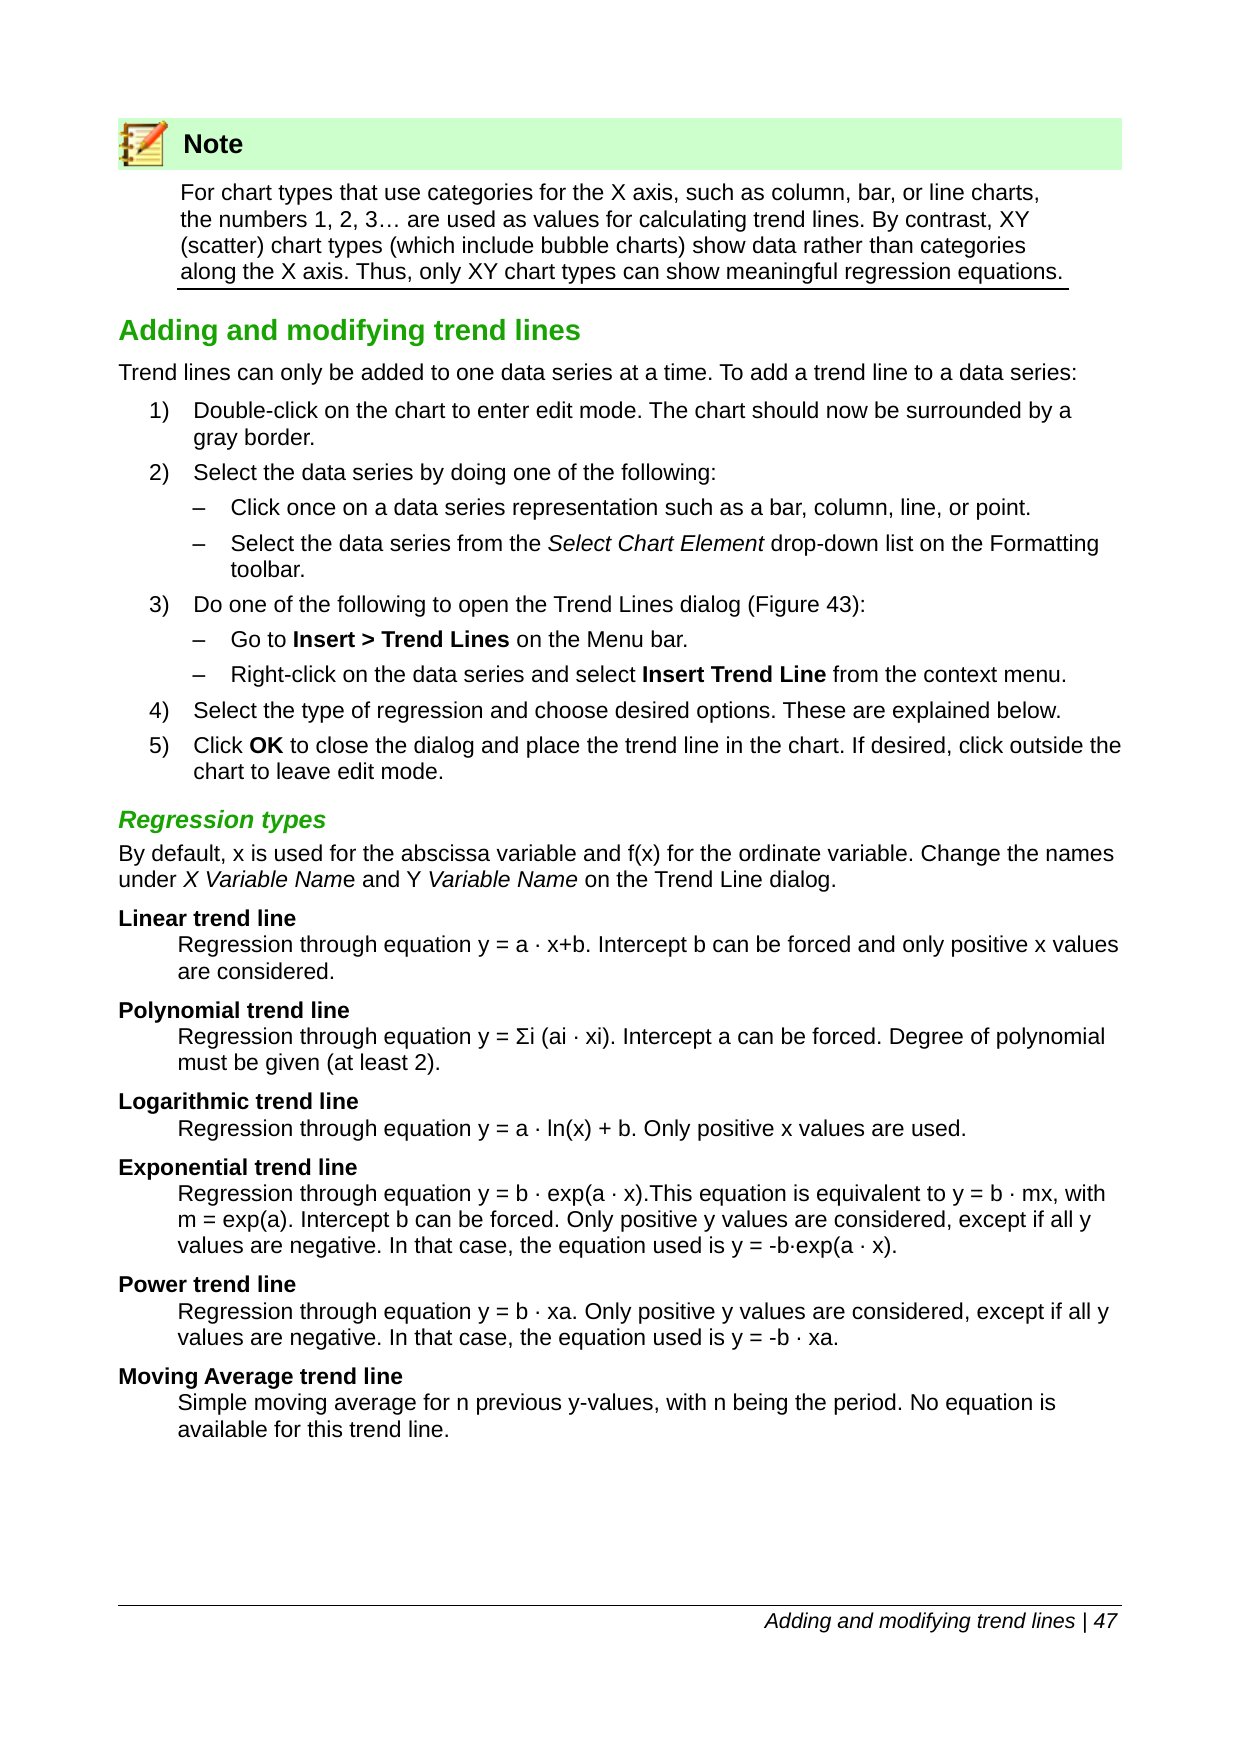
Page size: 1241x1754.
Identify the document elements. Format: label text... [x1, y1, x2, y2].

text Regression through equation y = b ∙ xa. Only positive y values are considered, except if all y values are negative. In that case, the equation used is y = -b ∙ xa. [177, 1298, 1122, 1350]
list Do one of the following to open the Trend Lines dialog (Figure 43): [169, 591, 1122, 617]
list Select the type of regression and choose desired options. These are explained below. [169, 697, 1122, 723]
subtitle Adding and modifying trend lines [118, 313, 1122, 347]
text Power trend line [118, 1271, 1122, 1298]
text Logarithmic trend line [118, 1088, 1122, 1114]
text Polynomial trend line [118, 997, 1122, 1023]
subtitle Regression types [118, 805, 1122, 834]
text Regression through equation y = b ∙ exp(a ∙ x).This equation is equivalent to y = b ∙ mx, with m = exp(a). Intercept b can be forced. Only positive y values are considered, except if all y values are negative. In that case, the equation used is y = -b∙exp(a ∙ x). [177, 1180, 1122, 1259]
subtitle Note [118, 118, 1122, 170]
list Double-click on the chart to enter edit mode. The chart should now be surrounded by a gray border. [169, 397, 1122, 450]
list Select the data series from the Select Chart Element drop-down list on the Formatting toolbar. [192, 529, 1122, 582]
text Linear trend line [118, 905, 1122, 931]
text Trend lines can only be added to one data series at a time. To add a trend line to a data series: [118, 359, 1122, 385]
text Moving Average trend line [118, 1363, 1122, 1389]
text Simple moving average for n previous y-values, with n being the period. No equation is available for this trend line. [177, 1389, 1122, 1442]
text For chart types that use categories for the X axis, such as column, bar, or line charts, the numbers 1, 2, 3… are used as values for calculating trend lines. By contrast, XY (scatter) chart types (which include bubble charts) show data rather than categories along the X axis. Thus, only XY chart types can show meaningful regression equations. [177, 176, 1069, 288]
picture [119, 119, 170, 170]
text Exponential trend line [118, 1153, 1122, 1180]
list Click once on a data series representation such as a bar, column, line, or point. [192, 494, 1122, 521]
text By default, x is used for the abscissa variable and f(x) for the ordinate variable. Change the names under X Variable Name and Y Variable Name on the Trend Line dialog. [118, 840, 1122, 893]
list Click OK to close the dialog and place the trend line in the chart. If desired, click outside the chart to leave edit mode. [169, 732, 1122, 784]
text Regression through equation y = a ∙ x+b. Intercept b can be forced and only positive x values are considered. [177, 931, 1122, 984]
list Select the data series by doing one of the following: [169, 459, 1122, 485]
list Right-click on the data series and select Insert Trend Line from the context menu. [192, 661, 1122, 688]
text Regression through equation y = a ∙ ln(x) + b. Only positive x values are used. [177, 1114, 1122, 1141]
text Regression through equation y = Σi (ai ∙ xi). Intercept a can be forced. Degree of polynomial must be given (at least 2). [177, 1023, 1122, 1076]
list Go to Insert > Trend Lines on the Menu bar. [192, 626, 1122, 653]
